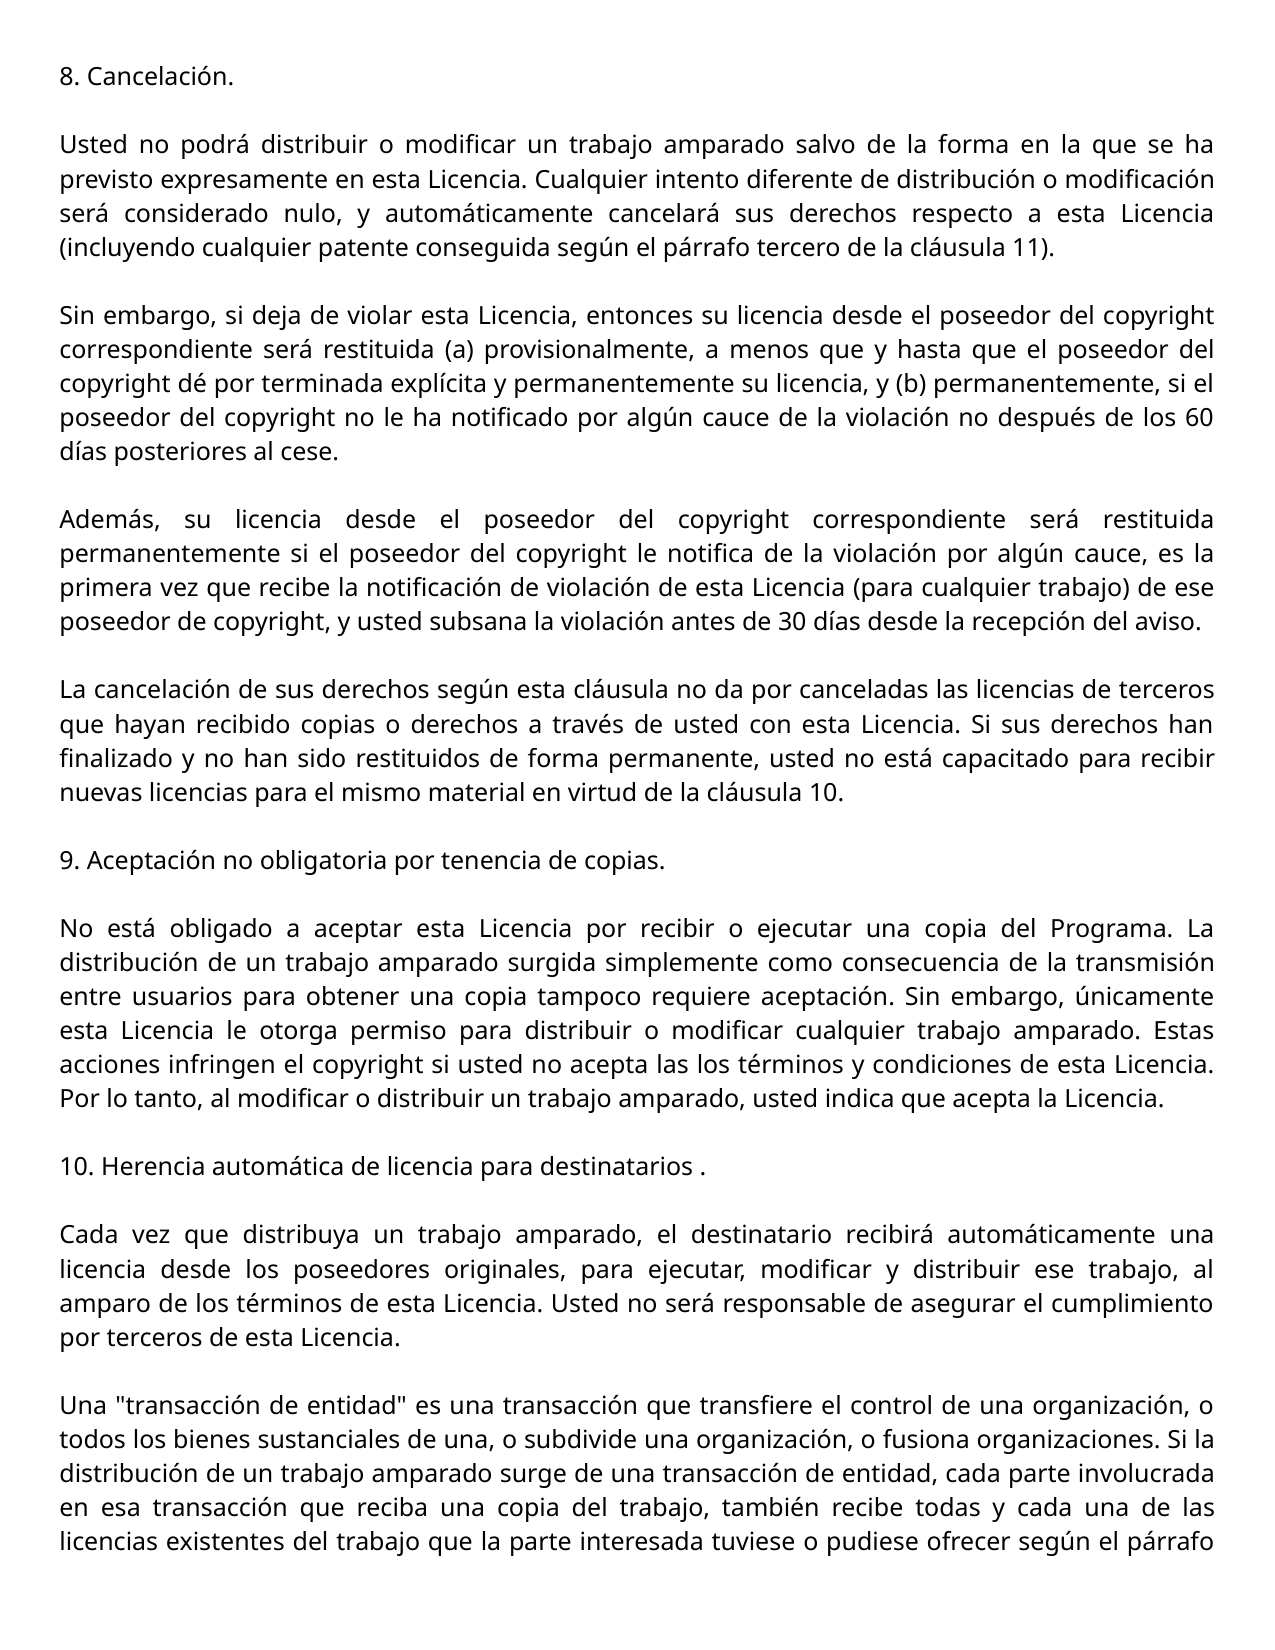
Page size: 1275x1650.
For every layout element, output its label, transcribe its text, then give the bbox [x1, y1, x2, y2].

text Usted no podrá distribuir o modificar un trabajo amparado salvo de la forma en la que se ha previsto expresamente en esta Licencia. Cualquier intento diferente de distribución o modificación será considerado nulo, y automáticamente cancelará sus derechos respecto a esta Licencia (incluyendo cualquier patente conseguida según el párrafo tercero de la cláusula 11). [59, 127, 1216, 263]
text 10. Herencia automática de licencia para destinatarios . [59, 1149, 1216, 1183]
text Sin embargo, si deja de violar esta Licencia, entonces su licencia desde el poseedor del copyright correspondiente será restituida (a) provisionalmente, a menos que y hasta que el poseedor del copyright dé por terminada explícita y permanentemente su licencia, y (b) permanentemente, si el poseedor del copyright no le ha notificado por algún cauce de la violación no después de los 60 días posteriores al cese. [59, 297, 1216, 468]
text 8. Cancelación. [59, 59, 1216, 93]
text 9. Aceptación no obligatoria por tenencia de copias. [59, 842, 1216, 877]
text Además, su licencia desde el poseedor del copyright correspondiente será restituida permanentemente si el poseedor del copyright le notifica de la violación por algún cauce, es la primera vez que recibe la notificación de violación de esta Licencia (para cualquier trabajo) de ese poseedor de copyright, y usted subsana la violación antes de 30 días desde la recepción del aviso. [59, 502, 1216, 638]
text Una "transacción de entidad" es una transacción que transfiere el control de una organización, o todos los bienes sustanciales de una, o subdivide una organización, o fusiona organizaciones. Si la distribución de un trabajo amparado surge de una transacción de entidad, cada parte involucrada en esa transacción que reciba una copia del trabajo, también recibe todas y cada una de las licencias existentes del trabajo que la parte interesada tuviese o pudiese ofrecer según el párrafo [59, 1387, 1216, 1558]
text No está obligado a aceptar esta Licencia por recibir o ejecutar una copia del Programa. La distribución de un trabajo amparado surgida simplemente como consecuencia de la transmisión entre usuarios para obtener una copia tampoco requiere aceptación. Sin embargo, únicamente esta Licencia le otorga permiso para distribuir o modificar cualquier trabajo amparado. Estas acciones infringen el copyright si usted no acepta las los términos y condiciones de esta Licencia. Por lo tanto, al modificar o distribuir un trabajo amparado, usted indica que acepta la Licencia. [59, 911, 1216, 1115]
text Cada vez que distribuya un trabajo amparado, el destinatario recibirá automáticamente una licencia desde los poseedores originales, para ejecutar, modificar y distribuir ese trabajo, al amparo de los términos de esta Licencia. Usted no será responsable de asegurar el cumplimiento por terceros de esta Licencia. [59, 1217, 1216, 1353]
text La cancelación de sus derechos según esta cláusula no da por canceladas las licencias de terceros que hayan recibido copias o derechos a través de usted con esta Licencia. Si sus derechos han finalizado y no han sido restituidos de forma permanente, usted no está capacitado para recibir nuevas licencias para el mismo material en virtud de la cláusula 10. [59, 672, 1216, 808]
